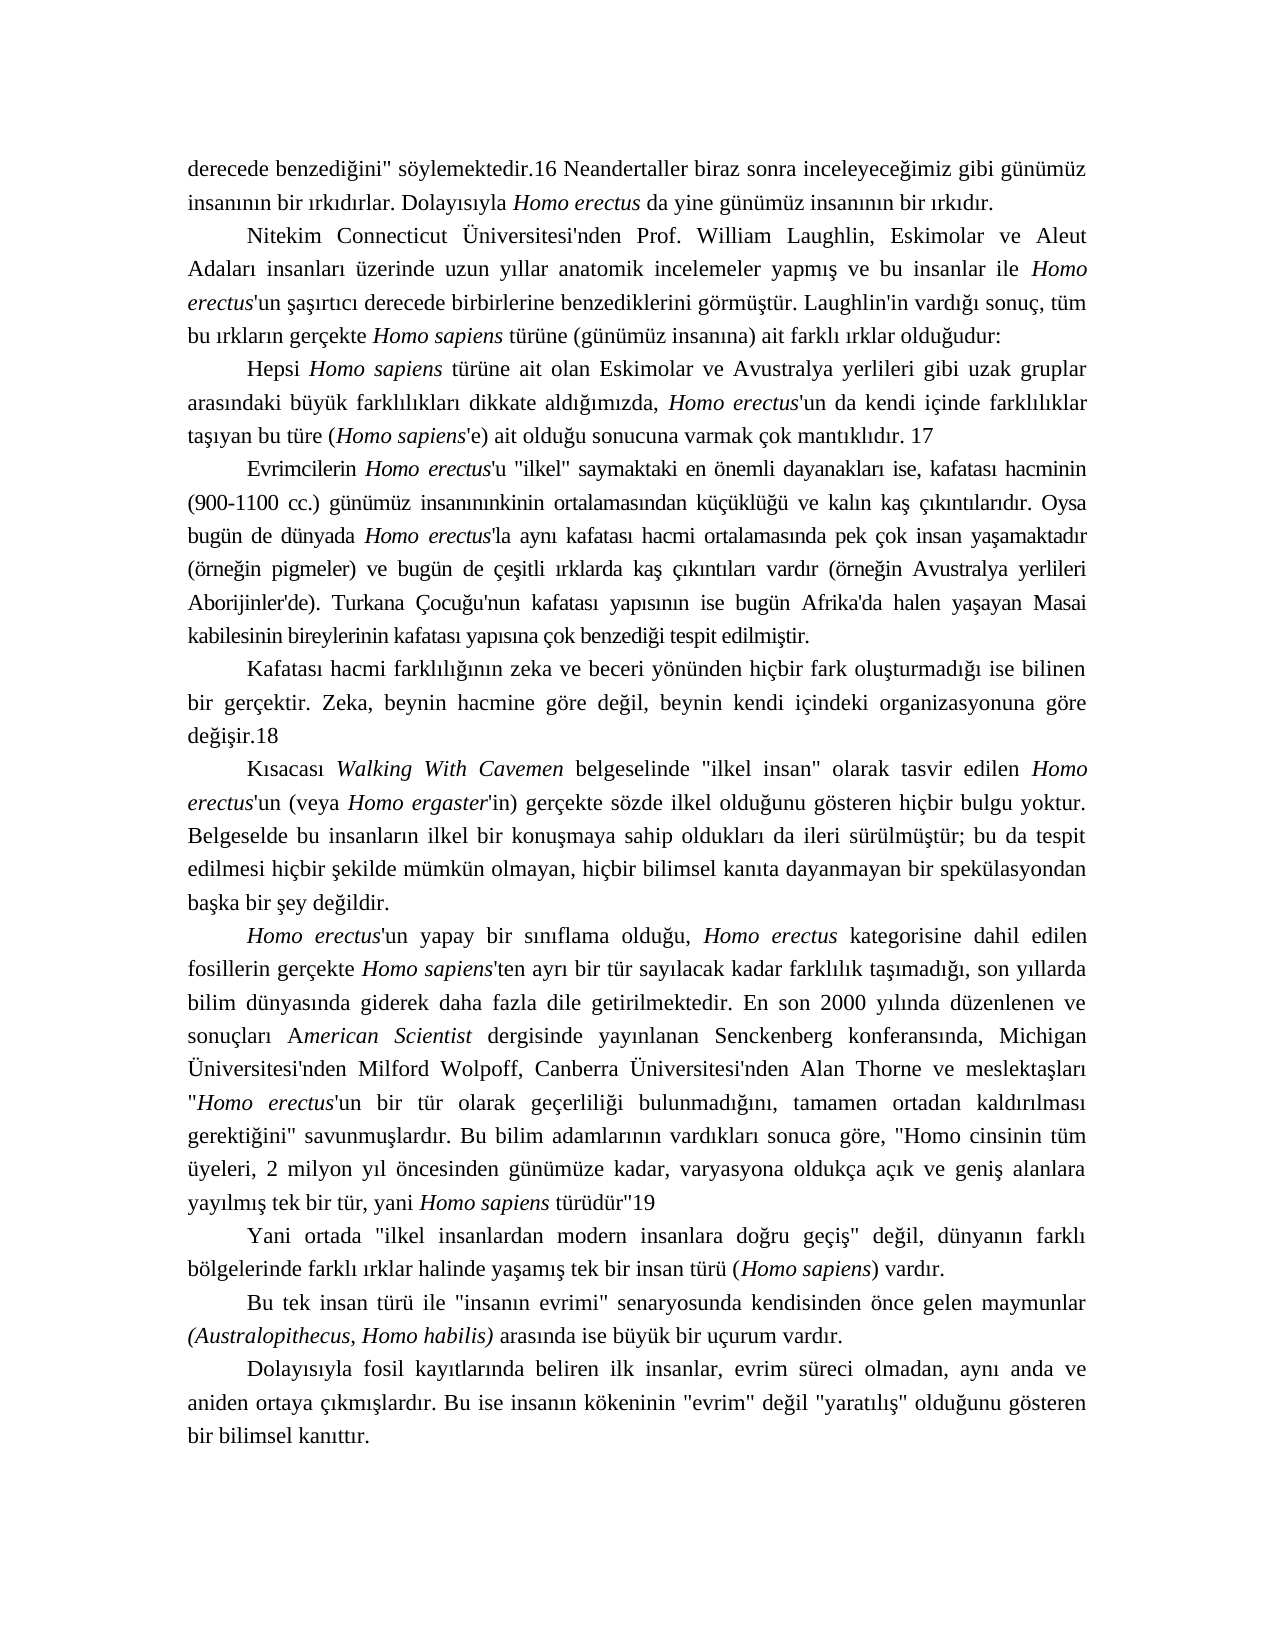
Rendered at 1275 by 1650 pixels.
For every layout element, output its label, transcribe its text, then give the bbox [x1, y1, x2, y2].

text derecede benzediğini" söylemektedir.16 Neandertaller biraz sonra inceleyeceğimiz gibi günümüz insanının bir ırkıdırlar. Dolayısıyla Homo erectus da yine günümüz insanının bir ırkıdır. [187, 150, 1087, 217]
text Kısacası Walking With Cavemen belgeselinde "ilkel insan" olarak tasvir edilen Homo erectus'un (veya Homo ergaster'in) gerçekte sözde ilkel olduğunu gösteren hiçbir bulgu yoktur. Belgeselde bu insanların ilkel bir konuşmaya sahip oldukları da ileri sürülmüştür; bu da tespit edilmesi hiçbir şekilde mümkün olmayan, hiçbir bilimsel kanıta dayanmayan bir spekülasyondan başka bir şey değildir. [187, 750, 1087, 917]
text Evrimcilerin Homo erectus'u "ilkel" saymaktaki en önemli dayanakları ise, kafatası hacminin (900-1100 cc.) günümüz insanınınkinin ortalamasından küçüklüğü ve kalın kaş çıkıntılarıdır. Oysa bugün de dünyada Homo erectus'la aynı kafatası hacmi ortalamasında pek çok insan yaşamaktadır (örneğin pigmeler) ve bugün de çeşitli ırklarda kaş çıkıntıları vardır (örneğin Avustralya yerlileri Aborijinler'de). Turkana Çocuğu'nun kafatası yapısının ise bugün Afrika'da halen yaşayan Masai kabilesinin bireylerinin kafatası yapısına çok benzediği tespit edilmiştir. [187, 450, 1087, 650]
text Homo erectus'un yapay bir sınıflama olduğu, Homo erectus kategorisine dahil edilen fosillerin gerçekte Homo sapiens'ten ayrı bir tür sayılacak kadar farklılık taşımadığı, son yıllarda bilim dünyasında giderek daha fazla dile getirilmektedir. En son 2000 yılında düzenlenen ve sonuçları American Scientist dergisinde yayınlanan Senckenberg konferansında, Michigan Üniversitesi'nden Milford Wolpoff, Canberra Üniversitesi'nden Alan Thorne ve meslektaşları "Homo erectus'un bir tür olarak geçerliliği bulunmadığını, tamamen ortadan kaldırılması gerektiğini" savunmuşlardır. Bu bilim adamlarının vardıkları sonuca göre, "Homo cinsinin tüm üyeleri, 2 milyon yıl öncesinden günümüze kadar, varyasyona oldukça açık ve geniş alanlara yayılmış tek bir tür, yani Homo sapiens türüdür"19 [187, 917, 1087, 1217]
text Dolayısıyla fosil kayıtlarında beliren ilk insanlar, evrim süreci olmadan, aynı anda ve aniden ortaya çıkmışlardır. Bu ise insanın kökeninin "evrim" değil "yaratılış" olduğunu gösteren bir bilimsel kanıttır. [187, 1350, 1087, 1450]
text Kafatası hacmi farklılığının zeka ve beceri yönünden hiçbir fark oluşturmadığı ise bilinen bir gerçektir. Zeka, beynin hacmine göre değil, beynin kendi içindeki organizasyonuna göre değişir.18 [187, 650, 1087, 750]
text Hepsi Homo sapiens türüne ait olan Eskimolar ve Avustralya yerlileri gibi uzak gruplar arasındaki büyük farklılıkları dikkate aldığımızda, Homo erectus'un da kendi içinde farklılıklar taşıyan bu türe (Homo sapiens'e) ait olduğu sonucuna varmak çok mantıklıdır. 17 [187, 350, 1087, 450]
text Nitekim Connecticut Üniversitesi'nden Prof. William Laughlin, Eskimolar ve Aleut Adaları insanları üzerinde uzun yıllar anatomik incelemeler yapmış ve bu insanlar ile Homo erectus'un şaşırtıcı derecede birbirlerine benzediklerini görmüştür. Laughlin'in vardığı sonuç, tüm bu ırkların gerçekte Homo sapiens türüne (günümüz insanına) ait farklı ırklar olduğudur: [187, 217, 1087, 350]
text Yani ortada "ilkel insanlardan modern insanlara doğru geçiş" değil, dünyanın farklı bölgelerinde farklı ırklar halinde yaşamış tek bir insan türü (Homo sapiens) vardır. [187, 1217, 1087, 1283]
text Bu tek insan türü ile "insanın evrimi" senaryosunda kendisinden önce gelen maymunlar (Australopithecus, Homo habilis) arasında ise büyük bir uçurum vardır. [187, 1283, 1087, 1350]
